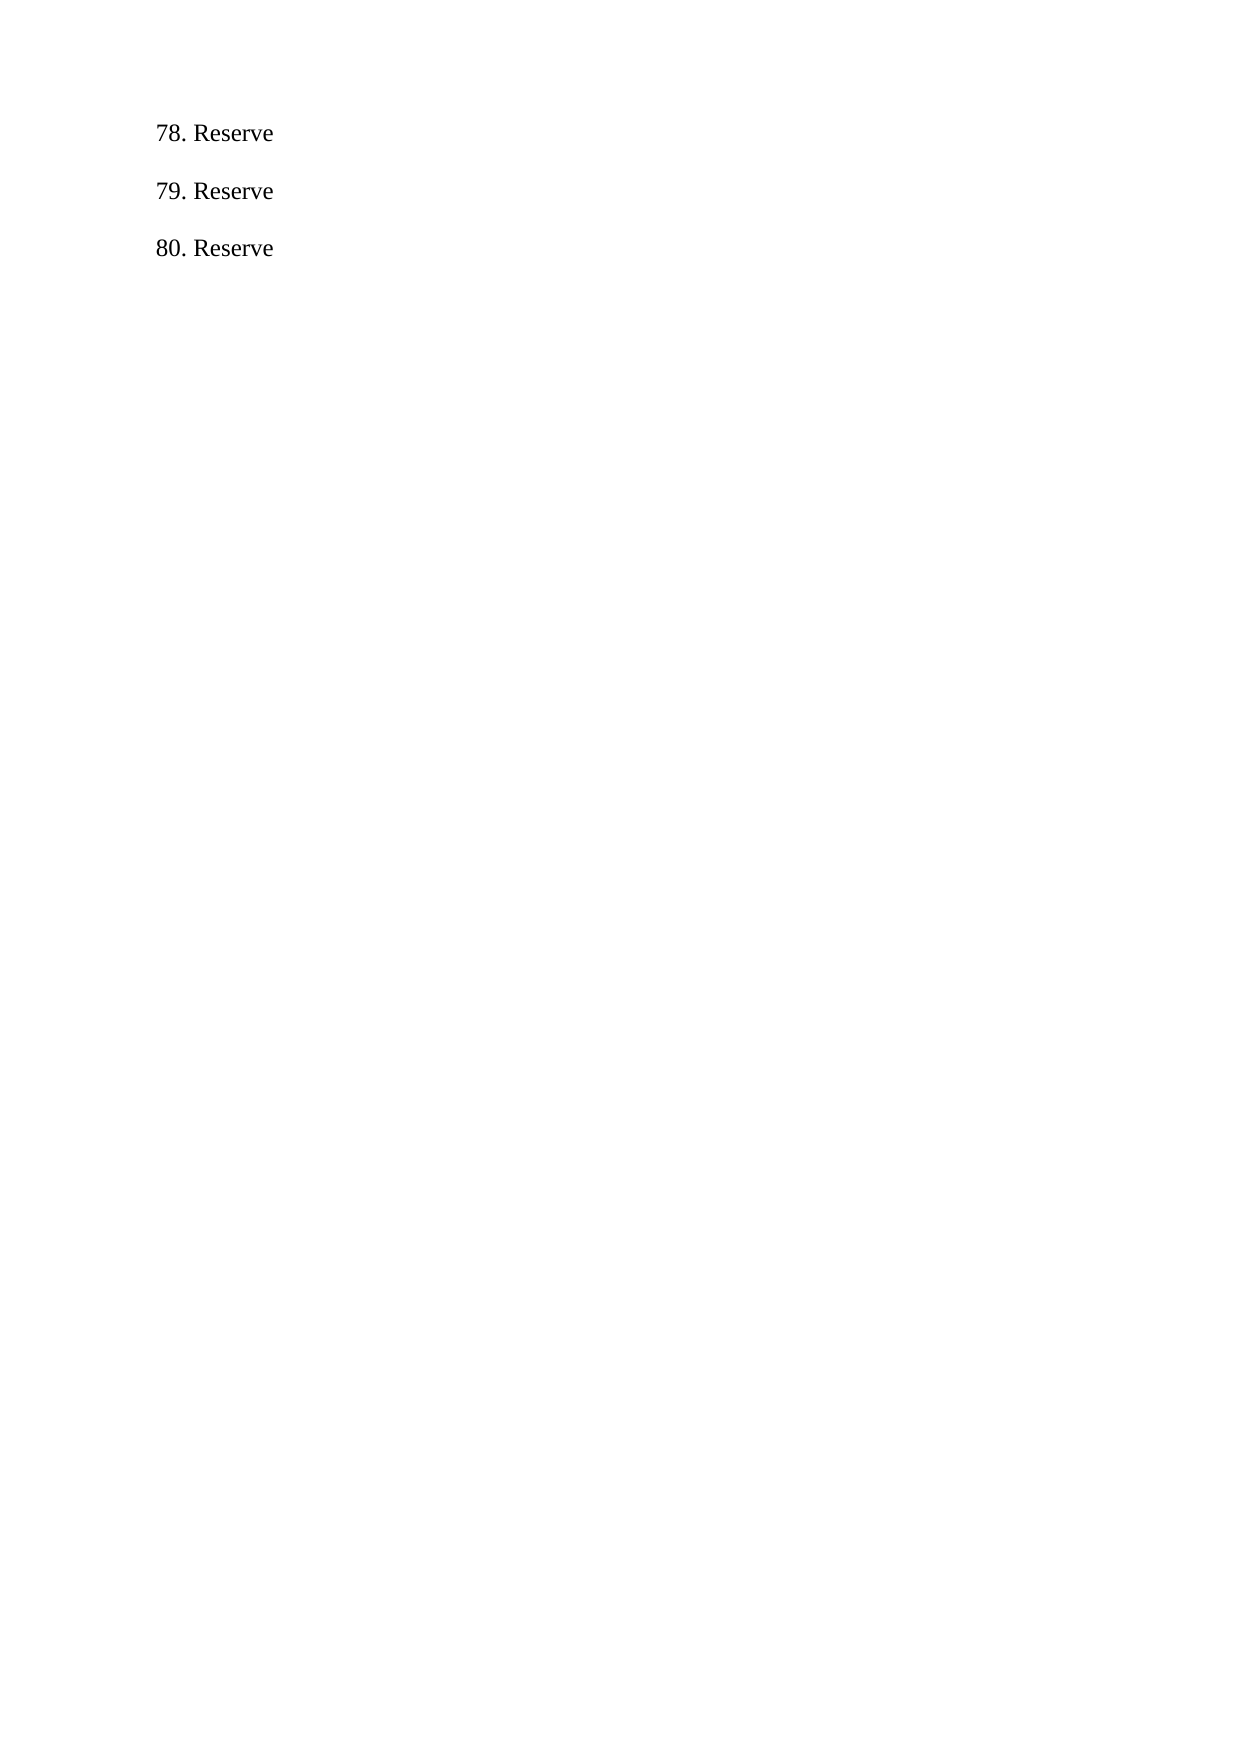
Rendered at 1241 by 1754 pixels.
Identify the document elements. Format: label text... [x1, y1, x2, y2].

list Reserve [156, 118, 1122, 147]
list Reserve [156, 233, 1122, 262]
list Reserve [156, 176, 1122, 204]
